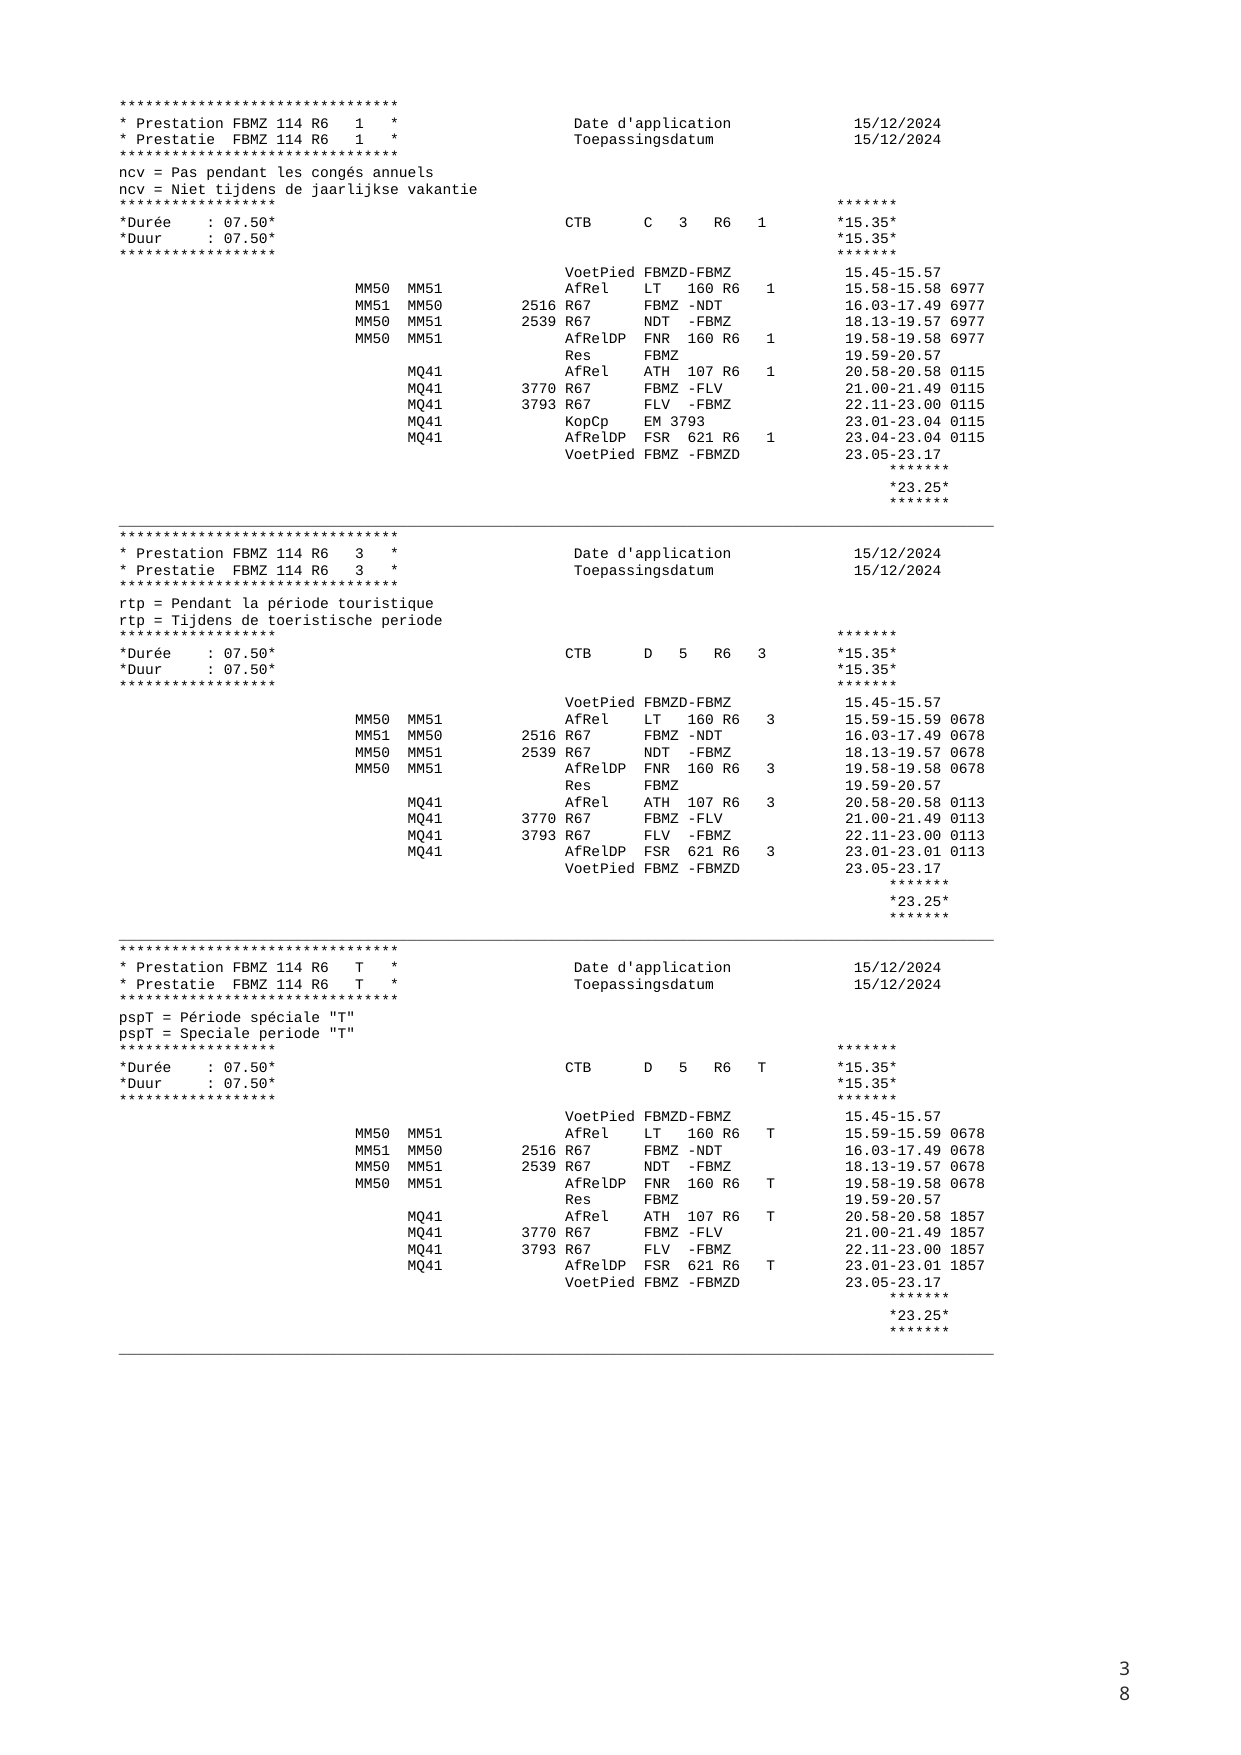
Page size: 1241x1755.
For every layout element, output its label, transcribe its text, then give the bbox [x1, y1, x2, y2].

text ******************************** * Prestation FBMZ 114 R6 1 * Date d'application 15/12/2024 * Prestatie FBMZ 114 R6 1 * Toepassingsdatum 15/12/2024 ******************************** ncv = Pas pendant les congés annuels ncv = Niet tijdens de jaarlijkse vakantie ****************** ******* *Durée : 07.50* CTB C 3 R6 1 *15.35* *Duur : 07.50* *15.35* ****************** ******* VoetPied FBMZD-FBMZ 15.45-15.57 MM50 MM51 AfRel LT 160 R6 1 15.58-15.58 6977 MM51 MM50 2516 R67 FBMZ -NDT 16.03-17.49 6977 MM50 MM51 2539 R67 NDT -FBMZ 18.13-19.57 6977 MM50 MM51 AfRelDP FNR 160 R6 1 19.58-19.58 6977 Res FBMZ 19.59-20.57 MQ41 AfRel ATH 107 R6 1 20.58-20.58 0115 MQ41 3770 R67 FBMZ -FLV 21.00-21.49 0115 MQ41 3793 R67 FLV -FBMZ 22.11-23.00 0115 MQ41 KopCp EM 3793 23.01-23.04 0115 MQ41 AfRelDP FSR 621 R6 1 23.04-23.04 0115 VoetPied FBMZ -FBMZD 23.05-23.17 ******* *23.25* ******* ____________________________________________________________________________________________________ [119, 99, 1122, 530]
text ******************************** * Prestation FBMZ 114 R6 3 * Date d'application 15/12/2024 * Prestatie FBMZ 114 R6 3 * Toepassingsdatum 15/12/2024 ******************************** rtp = Pendant la période touristique rtp = Tijdens de toeristische periode ****************** ******* *Durée : 07.50* CTB D 5 R6 3 *15.35* *Duur : 07.50* *15.35* ****************** ******* VoetPied FBMZD-FBMZ 15.45-15.57 MM50 MM51 AfRel LT 160 R6 3 15.59-15.59 0678 MM51 MM50 2516 R67 FBMZ -NDT 16.03-17.49 0678 MM50 MM51 2539 R67 NDT -FBMZ 18.13-19.57 0678 MM50 MM51 AfRelDP FNR 160 R6 3 19.58-19.58 0678 Res FBMZ 19.59-20.57 MQ41 AfRel ATH 107 R6 3 20.58-20.58 0113 MQ41 3770 R67 FBMZ -FLV 21.00-21.49 0113 MQ41 3793 R67 FLV -FBMZ 22.11-23.00 0113 MQ41 AfRelDP FSR 621 R6 3 23.01-23.01 0113 VoetPied FBMZ -FBMZD 23.05-23.17 ******* *23.25* ******* ____________________________________________________________________________________________________ [119, 530, 1122, 944]
text ******************************** * Prestation FBMZ 114 R6 T * Date d'application 15/12/2024 * Prestatie FBMZ 114 R6 T * Toepassingsdatum 15/12/2024 ******************************** pspT = Période spéciale "T" pspT = Speciale periode "T" ****************** ******* *Durée : 07.50* CTB D 5 R6 T *15.35* *Duur : 07.50* *15.35* ****************** ******* VoetPied FBMZD-FBMZ 15.45-15.57 MM50 MM51 AfRel LT 160 R6 T 15.59-15.59 0678 MM51 MM50 2516 R67 FBMZ -NDT 16.03-17.49 0678 MM50 MM51 2539 R67 NDT -FBMZ 18.13-19.57 0678 MM50 MM51 AfRelDP FNR 160 R6 T 19.58-19.58 0678 Res FBMZ 19.59-20.57 MQ41 AfRel ATH 107 R6 T 20.58-20.58 1857 MQ41 3770 R67 FBMZ -FLV 21.00-21.49 1857 MQ41 3793 R67 FLV -FBMZ 22.11-23.00 1857 MQ41 AfRelDP FSR 621 R6 T 23.01-23.01 1857 VoetPied FBMZ -FBMZD 23.05-23.17 ******* *23.25* ******* ____________________________________________________________________________________________________ [119, 944, 1122, 1358]
